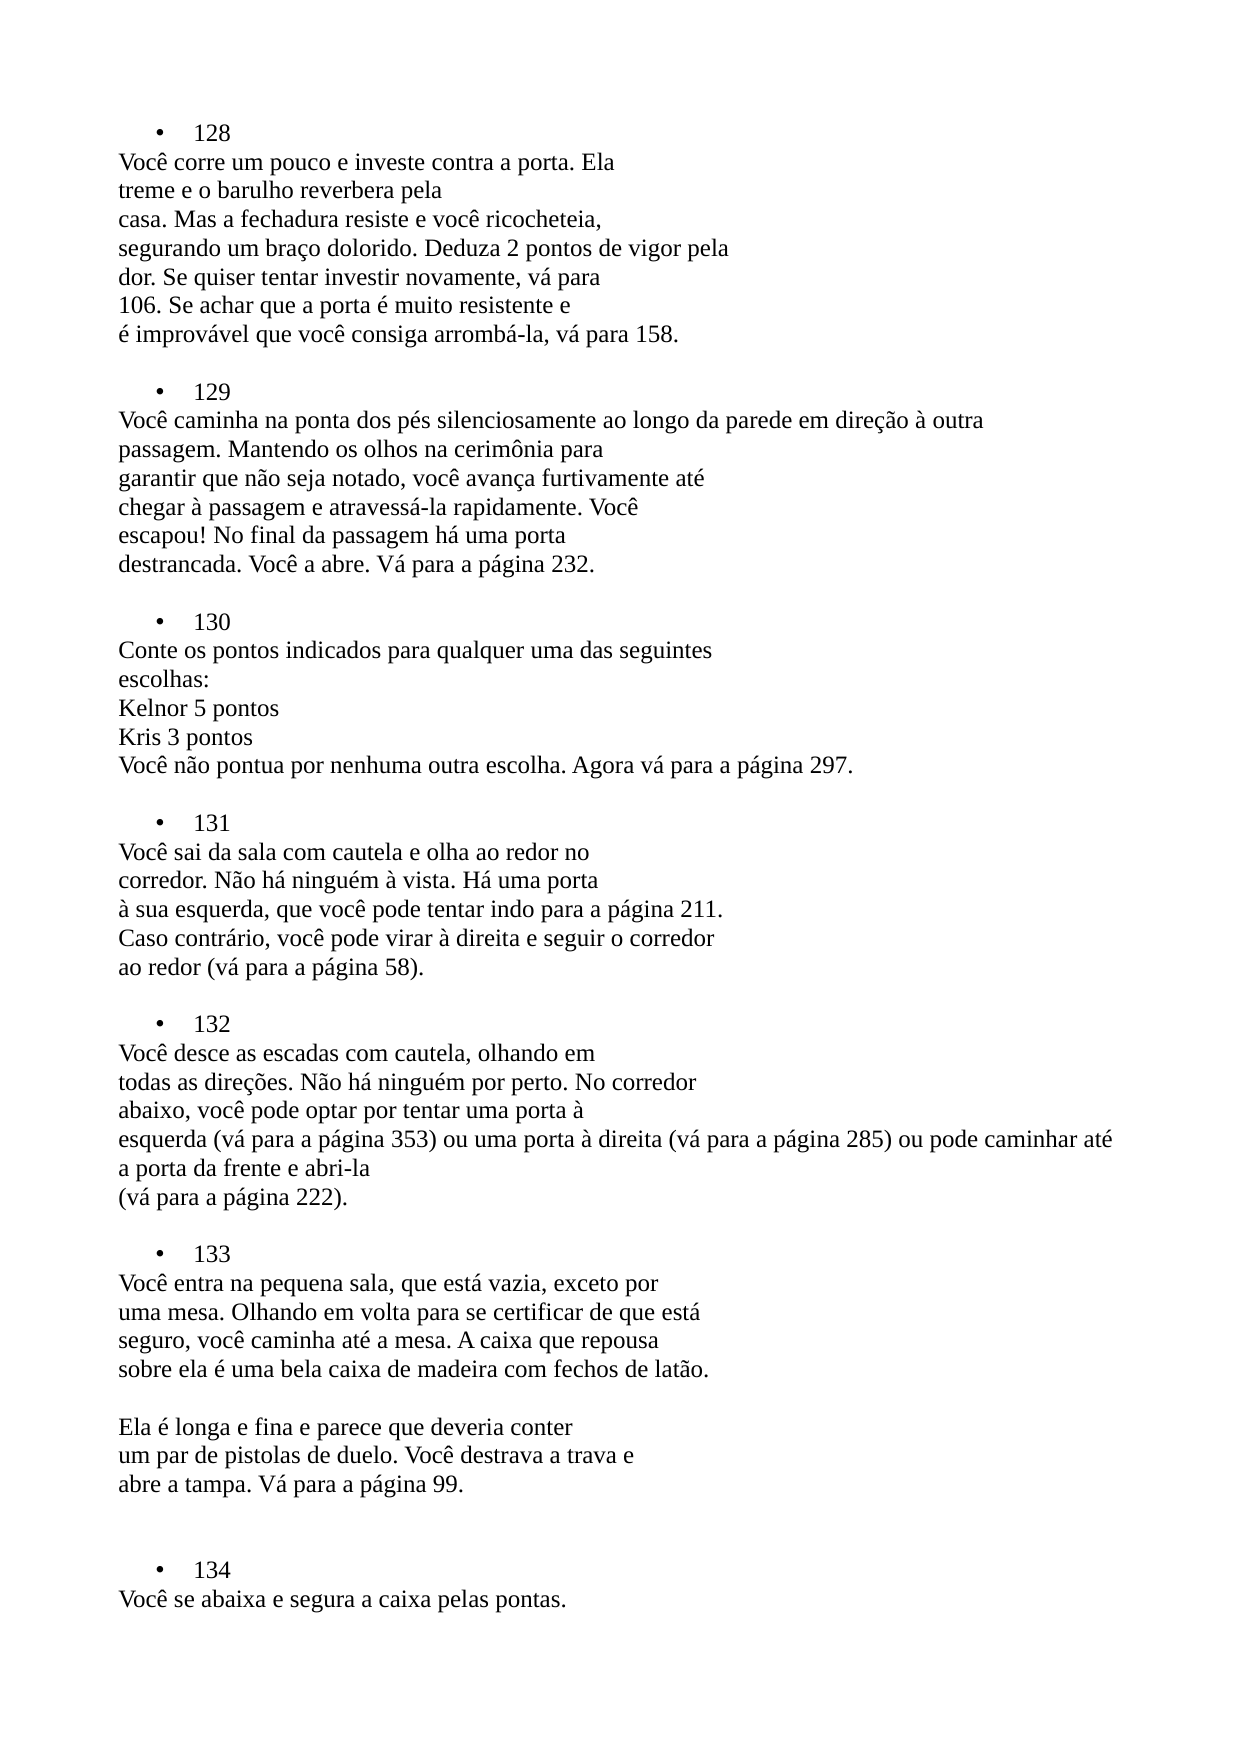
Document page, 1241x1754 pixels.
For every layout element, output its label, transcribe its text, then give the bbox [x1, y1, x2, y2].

text escapou! No final da passagem há uma porta [118, 521, 1122, 549]
list 128 [156, 118, 1122, 147]
text chegar à passagem e atravessá-la rapidamente. Você [118, 492, 1122, 521]
text abre a tampa. Vá para a página 99. [118, 1469, 1122, 1498]
text Você caminha na ponta dos pés silenciosamente ao longo da parede em direção à outra [118, 406, 1122, 434]
text Você entra na pequena sala, que está vazia, exceto por [118, 1268, 1122, 1297]
text Você não pontua por nenhuma outra escolha. Agora vá para a página 297. [118, 751, 1122, 779]
text escolhas: [118, 664, 1122, 693]
list 134 [156, 1556, 1122, 1584]
text Você sai da sala com cautela e olha ao redor no [118, 837, 1122, 866]
text (vá para a página 222). [118, 1182, 1122, 1211]
text Ela é longa e fina e parece que deveria conter [118, 1412, 1122, 1441]
text à sua esquerda, que você pode tentar indo para a página 211. [118, 894, 1122, 923]
text treme e o barulho reverbera pela [118, 176, 1122, 204]
list 130 [156, 607, 1122, 636]
list 133 [156, 1239, 1122, 1268]
text esquerda (vá para a página 353) ou uma porta à direita (vá para a página 285) ou pode caminhar até a porta da frente e abri-la [118, 1124, 1122, 1182]
list 132 [156, 1009, 1122, 1038]
text Caso contrário, você pode virar à direita e seguir o corredor [118, 923, 1122, 952]
text seguro, você caminha até a mesa. A caixa que repousa [118, 1326, 1122, 1354]
list 131 [156, 808, 1122, 837]
text Você corre um pouco e investe contra a porta. Ela [118, 147, 1122, 176]
text Kris 3 pontos [118, 722, 1122, 751]
text corredor. Não há ninguém à vista. Há uma porta [118, 866, 1122, 894]
text dor. Se quiser tentar investir novamente, vá para [118, 262, 1122, 291]
list 129 [156, 377, 1122, 406]
text Você desce as escadas com cautela, olhando em [118, 1038, 1122, 1067]
text casa. Mas a fechadura resiste e você ricocheteia, [118, 204, 1122, 233]
text uma mesa. Olhando em volta para se certificar de que está [118, 1297, 1122, 1326]
text Você se abaixa e segura a caixa pelas pontas. [118, 1584, 1122, 1613]
text garantir que não seja notado, você avança furtivamente até [118, 463, 1122, 492]
text Kelnor 5 pontos [118, 693, 1122, 722]
text Conte os pontos indicados para qualquer uma das seguintes [118, 636, 1122, 664]
text um par de pistolas de duelo. Você destrava a trava e [118, 1441, 1122, 1469]
text todas as direções. Não há ninguém por perto. No corredor [118, 1067, 1122, 1096]
text abaixo, você pode optar por tentar uma porta à [118, 1096, 1122, 1124]
text é improvável que você consiga arrombá-la, vá para 158. [118, 319, 1122, 348]
text passagem. Mantendo os olhos na cerimônia para [118, 434, 1122, 463]
text segurando um braço dolorido. Deduza 2 pontos de vigor pela [118, 233, 1122, 262]
text sobre ela é uma bela caixa de madeira com fechos de latão. [118, 1354, 1122, 1383]
text ao redor (vá para a página 58). [118, 952, 1122, 981]
text destrancada. Você a abre. Vá para a página 232. [118, 549, 1122, 578]
text 106. Se achar que a porta é muito resistente e [118, 291, 1122, 319]
